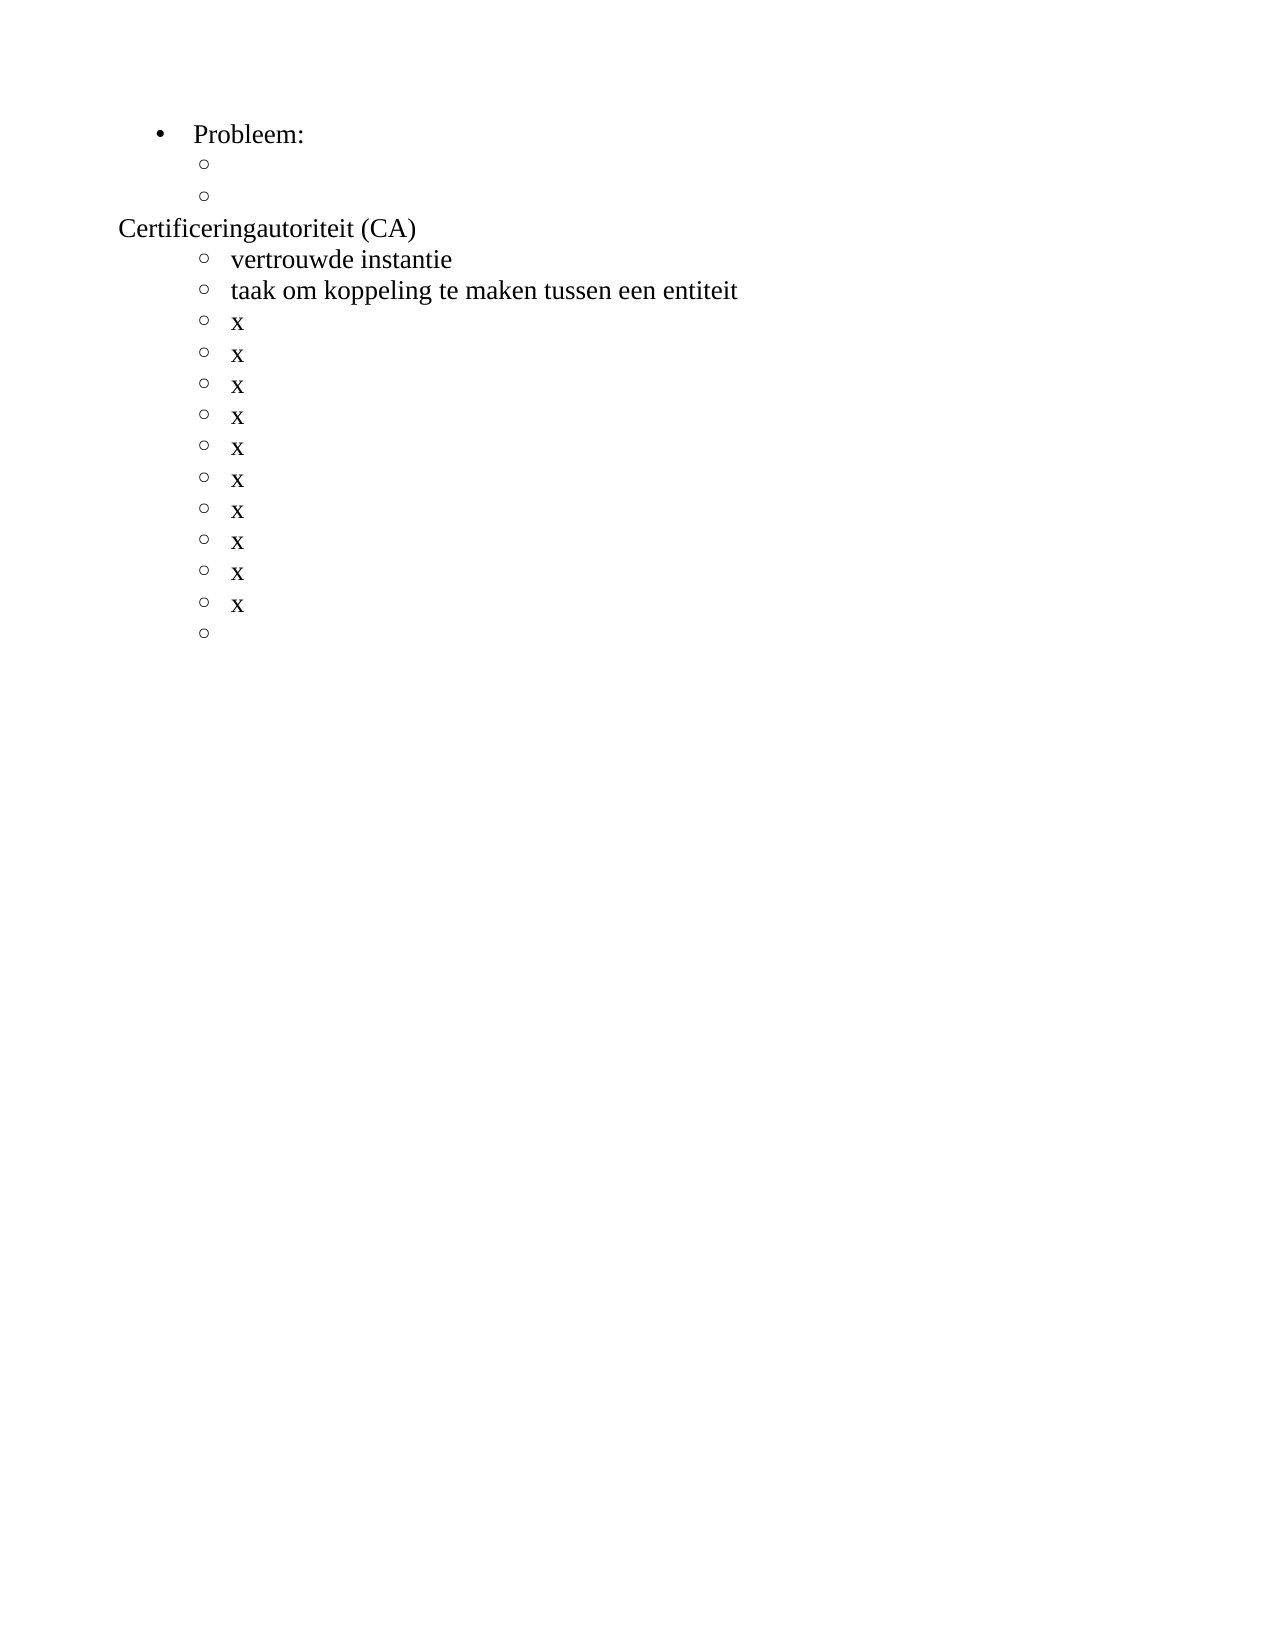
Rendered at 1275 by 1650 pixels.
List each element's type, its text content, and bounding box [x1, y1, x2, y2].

list x [193, 306, 1157, 337]
list x [193, 524, 1157, 556]
list taak om koppeling te maken tussen een entiteit [193, 274, 1157, 306]
list x [193, 431, 1157, 462]
list x [193, 587, 1157, 618]
list Probleem: [156, 118, 1157, 149]
list x [193, 337, 1157, 368]
list x [193, 368, 1157, 399]
list x [193, 462, 1157, 493]
list x [193, 556, 1157, 587]
list vertrouwde instantie [193, 243, 1157, 274]
list x [193, 493, 1157, 524]
text Certificeringautoriteit (CA) [118, 212, 1157, 243]
list x [193, 399, 1157, 431]
